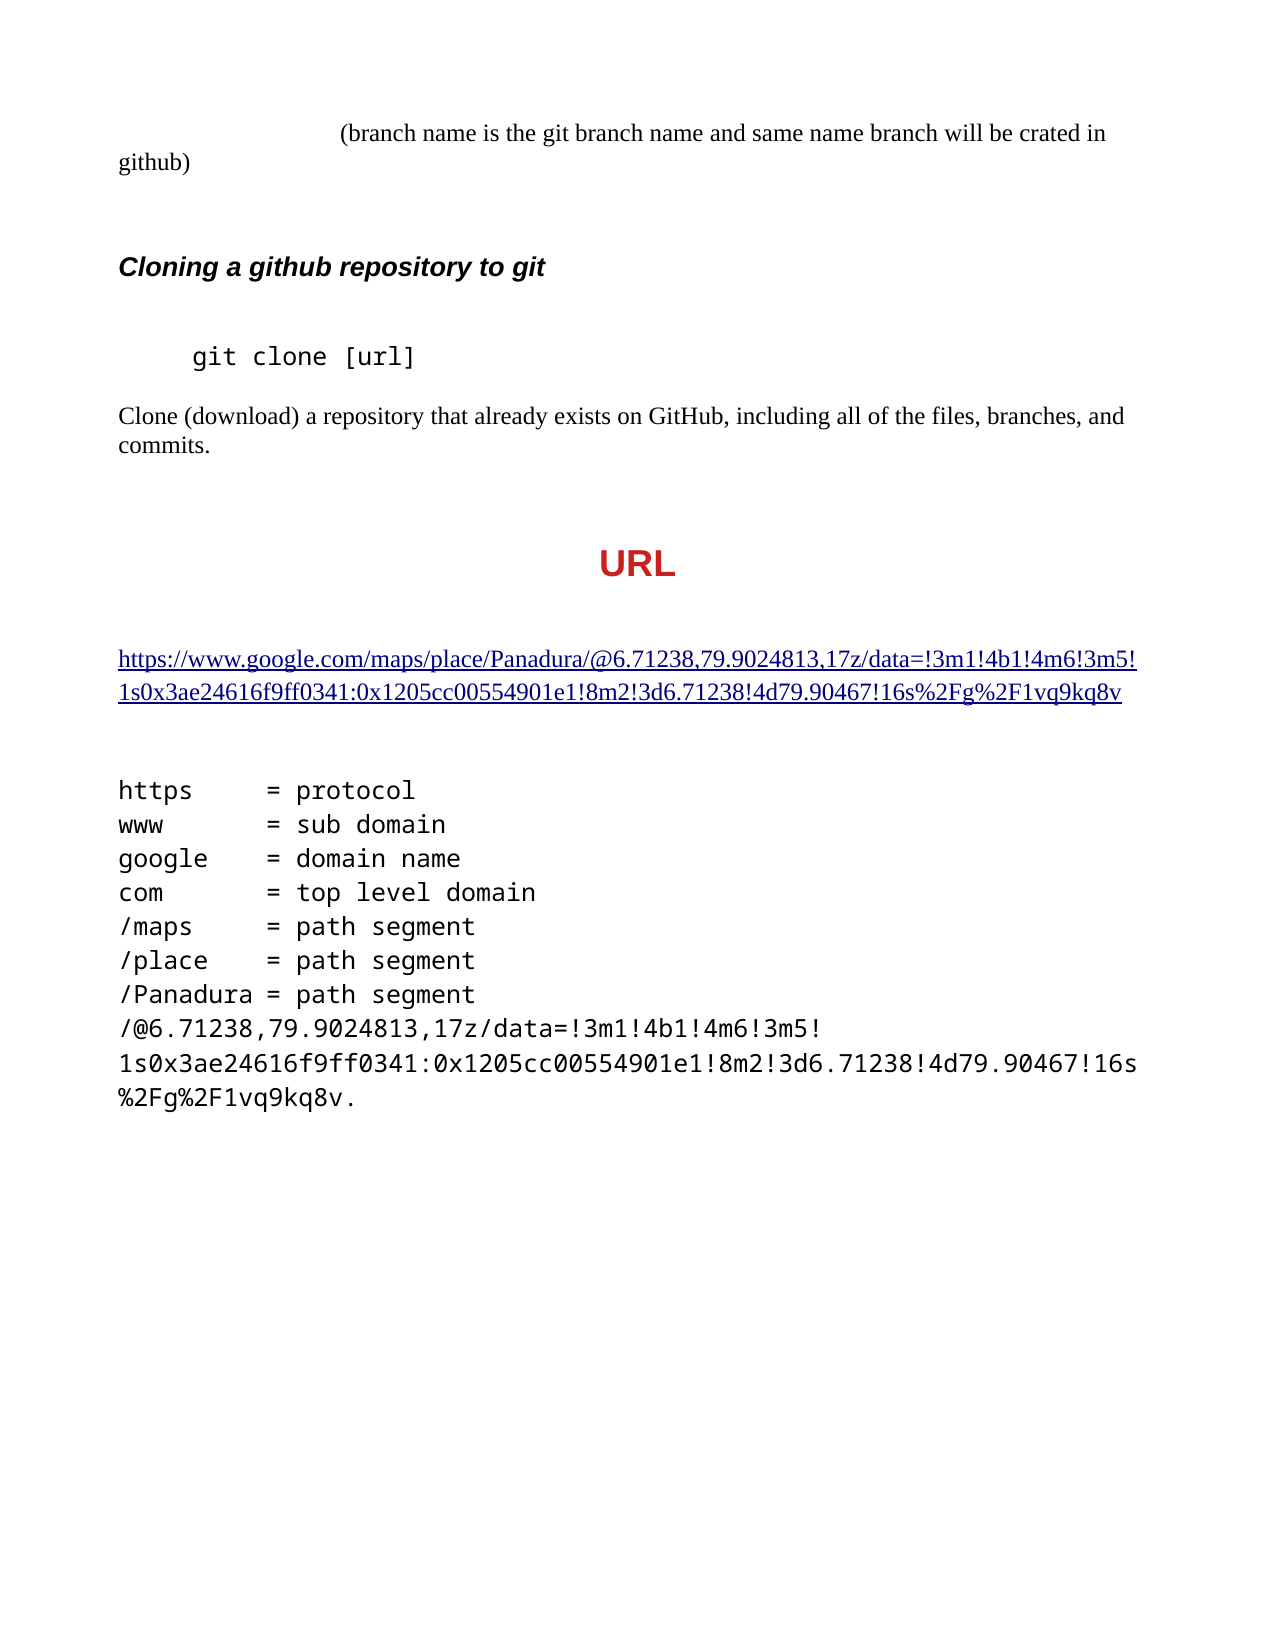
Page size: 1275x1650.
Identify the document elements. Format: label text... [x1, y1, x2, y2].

text (branch name is the git branch name and same name branch will be crated in github) [118, 118, 1157, 176]
text /Panadura = path segment [118, 977, 1157, 1011]
text google = domain name [118, 841, 1157, 875]
text Clone (download) a repository that already exists on GitHub, including all of the files, branches, and commits. [118, 401, 1157, 459]
subtitle Cloning a github repository to git [118, 251, 1157, 282]
text /maps = path segment [118, 909, 1157, 943]
text https = protocol [118, 773, 1157, 807]
text com = top level domain [118, 875, 1157, 909]
text https://www.google.com/maps/place/Panadura/@6.71238,79.9024813,17z/data=!3m1!4b1!4m6!3m5!1s0x3ae24616f9ff0341:0x1205cc00554901e1!8m2!3d6.71238!4d79.90467!16s%2Fg%2F1vq9kq8v [118, 644, 1157, 706]
subtitle URL [118, 541, 1157, 584]
text git clone [url] [118, 338, 1157, 372]
text /place = path segment [118, 943, 1157, 977]
text www = sub domain [118, 807, 1157, 841]
text /@6.71238,79.9024813,17z/data=!3m1!4b1!4m6!3m5!1s0x3ae24616f9ff0341:0x1205cc00554901e1!8m2!3d6.71238!4d79.90467!16s%2Fg%2F1vq9kq8v. [118, 1011, 1157, 1113]
